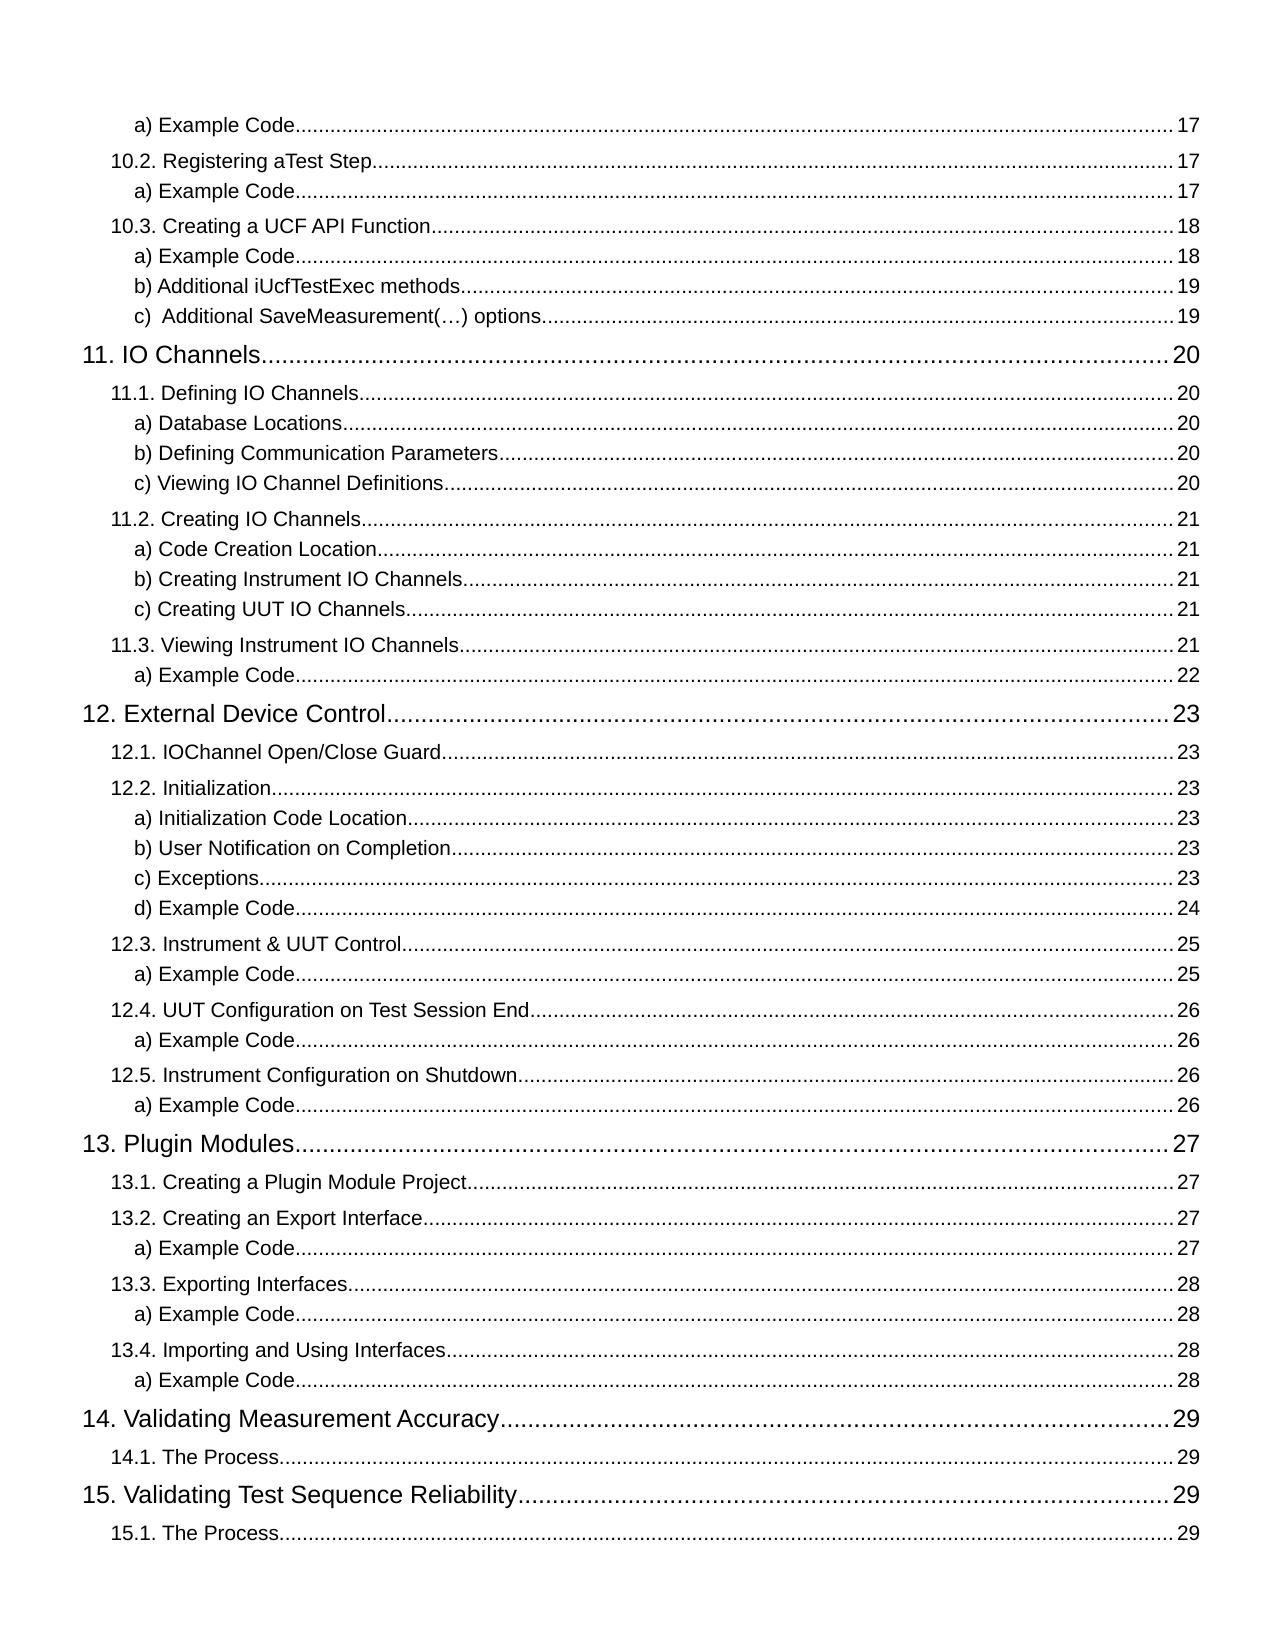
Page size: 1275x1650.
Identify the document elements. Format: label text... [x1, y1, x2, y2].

text 12.1. IOChannel Open/Close Guard 23 [104, 739, 1200, 763]
text 13.2. Creating an Export Interface 27 [104, 1206, 1200, 1230]
text 11. IO Channels 20 [75, 340, 1200, 369]
text a) Code Creation Location 21 [134, 537, 1200, 561]
text 10.3. Creating a UCF API Function 18 [104, 214, 1200, 238]
text a) Example Code 26 [134, 1027, 1200, 1051]
text 10.2. Registering aTest Step 17 [104, 148, 1200, 172]
text 11.1. Defining IO Channels 20 [104, 381, 1200, 405]
text a) Example Code 18 [134, 244, 1200, 268]
text 12. External Device Control 23 [75, 699, 1200, 728]
text a) Example Code 17 [134, 112, 1200, 136]
text a) Example Code 28 [134, 1368, 1200, 1392]
text b) User Notification on Completion 23 [134, 836, 1200, 859]
text 13.1. Creating a Plugin Module Project 27 [104, 1170, 1200, 1194]
text b) Defining Communication Parameters 20 [134, 441, 1200, 465]
text 15. Validating Test Sequence Reliability 29 [75, 1480, 1200, 1509]
text 13.4. Importing and Using Interfaces 28 [104, 1338, 1200, 1362]
text 13.3. Exporting Interfaces 28 [104, 1272, 1200, 1296]
text c) Creating UUT IO Channels 21 [134, 597, 1200, 621]
text a) Example Code 22 [134, 663, 1200, 687]
text 11.2. Creating IO Channels 21 [104, 507, 1200, 531]
text a) Example Code 25 [134, 961, 1200, 985]
text b) Creating Instrument IO Channels 21 [134, 567, 1200, 591]
text 12.4. UUT Configuration on Test Session End 26 [104, 997, 1200, 1021]
text 13. Plugin Modules 27 [75, 1129, 1200, 1158]
text b) Additional iUcfTestExec methods 19 [134, 274, 1200, 298]
text a) Example Code 27 [134, 1236, 1200, 1260]
text a) Example Code 17 [134, 178, 1200, 202]
text 15.1. The Process 29 [104, 1521, 1200, 1545]
text 14.1. The Process 29 [104, 1444, 1200, 1468]
text a) Database Locations 20 [134, 411, 1200, 435]
text d) Example Code 24 [134, 896, 1200, 919]
text a) Example Code 28 [134, 1302, 1200, 1326]
text 12.2. Initialization 23 [104, 776, 1200, 799]
text c) Viewing IO Channel Definitions 20 [134, 471, 1200, 495]
text c) Exceptions 23 [134, 866, 1200, 889]
text a) Initialization Code Location 23 [134, 806, 1200, 829]
text 11.3. Viewing Instrument IO Channels 21 [104, 633, 1200, 657]
text c) Additional SaveMeasurement(…) options 19 [134, 304, 1200, 328]
text 12.3. Instrument & UUT Control 25 [104, 931, 1200, 955]
text 12.5. Instrument Configuration on Shutdown 26 [104, 1063, 1200, 1087]
text 14. Validating Measurement Accuracy 29 [75, 1404, 1200, 1432]
text a) Example Code 26 [134, 1093, 1200, 1117]
